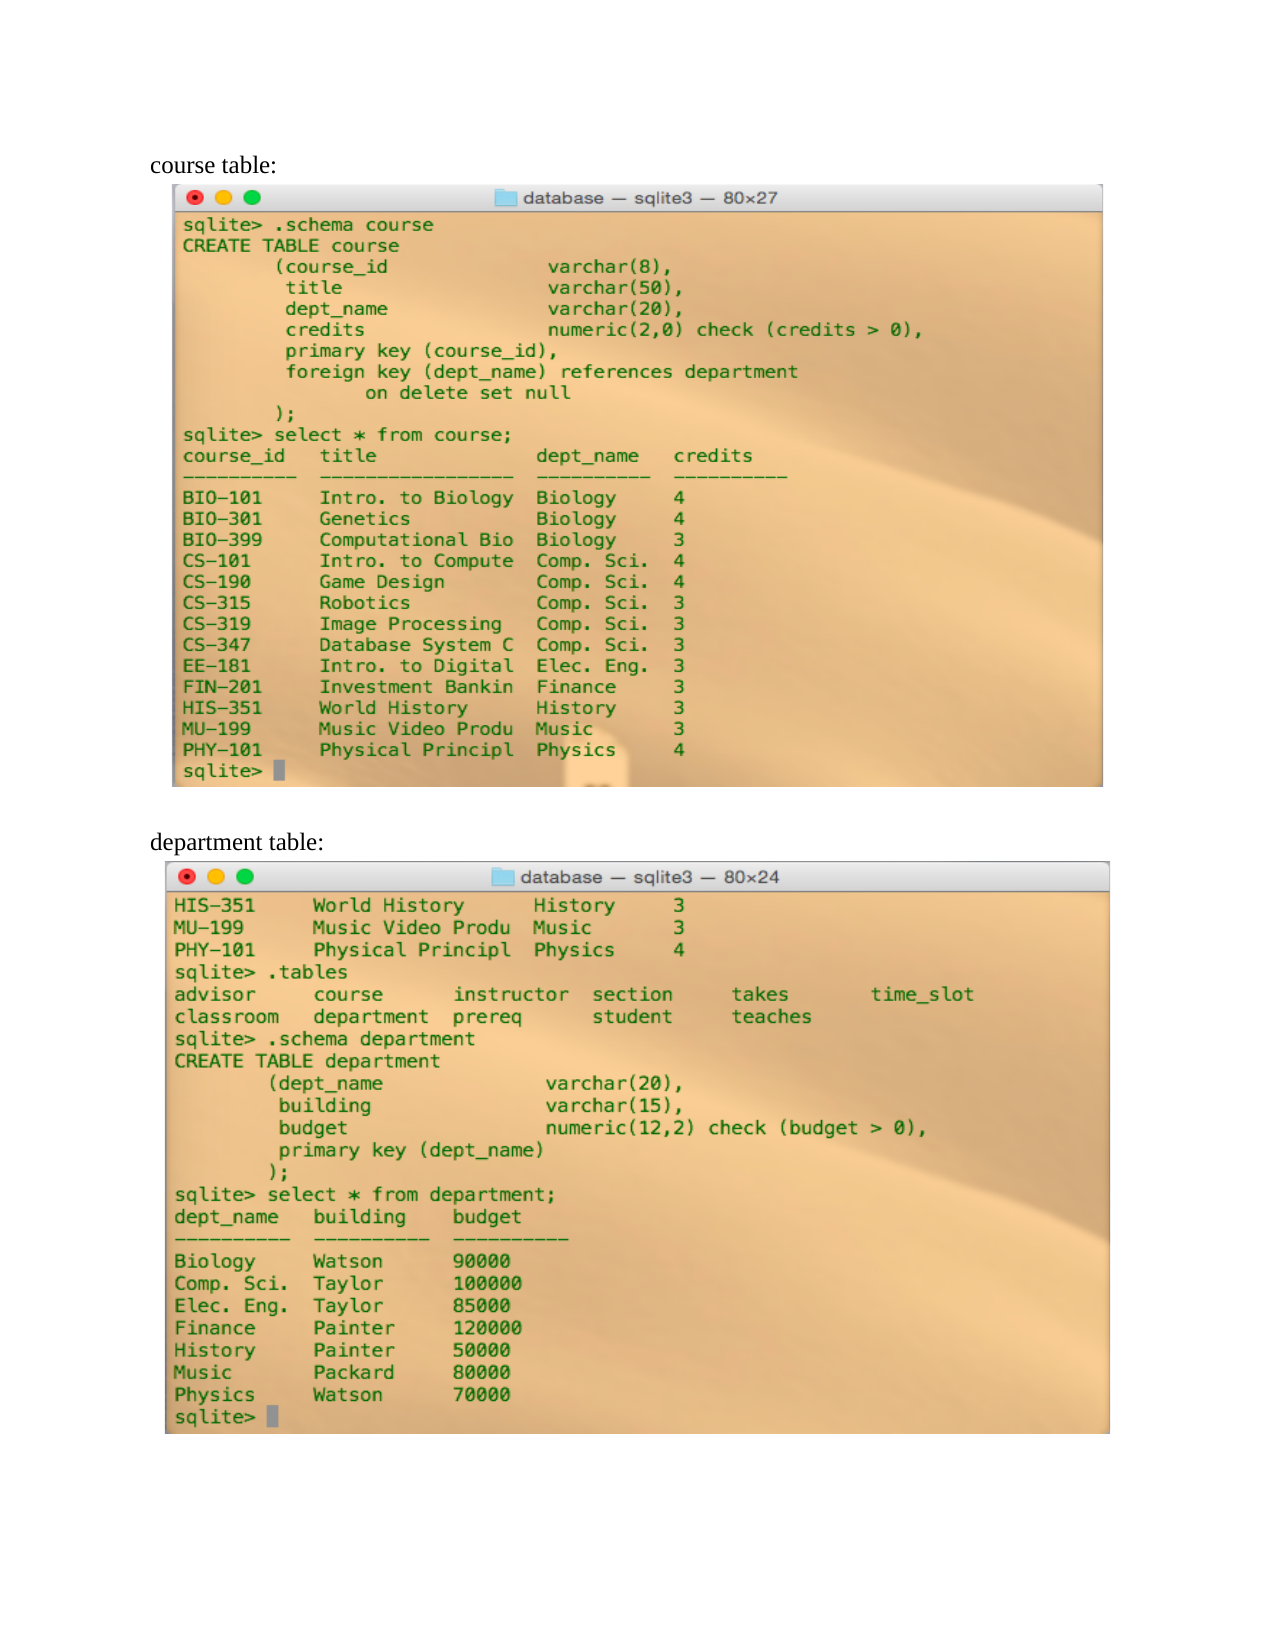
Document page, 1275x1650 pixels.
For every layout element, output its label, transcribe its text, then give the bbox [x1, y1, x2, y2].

text department table: [150, 827, 1125, 856]
text course table: [150, 150, 1125, 179]
picture [164, 861, 1111, 1434]
picture [171, 184, 1104, 787]
